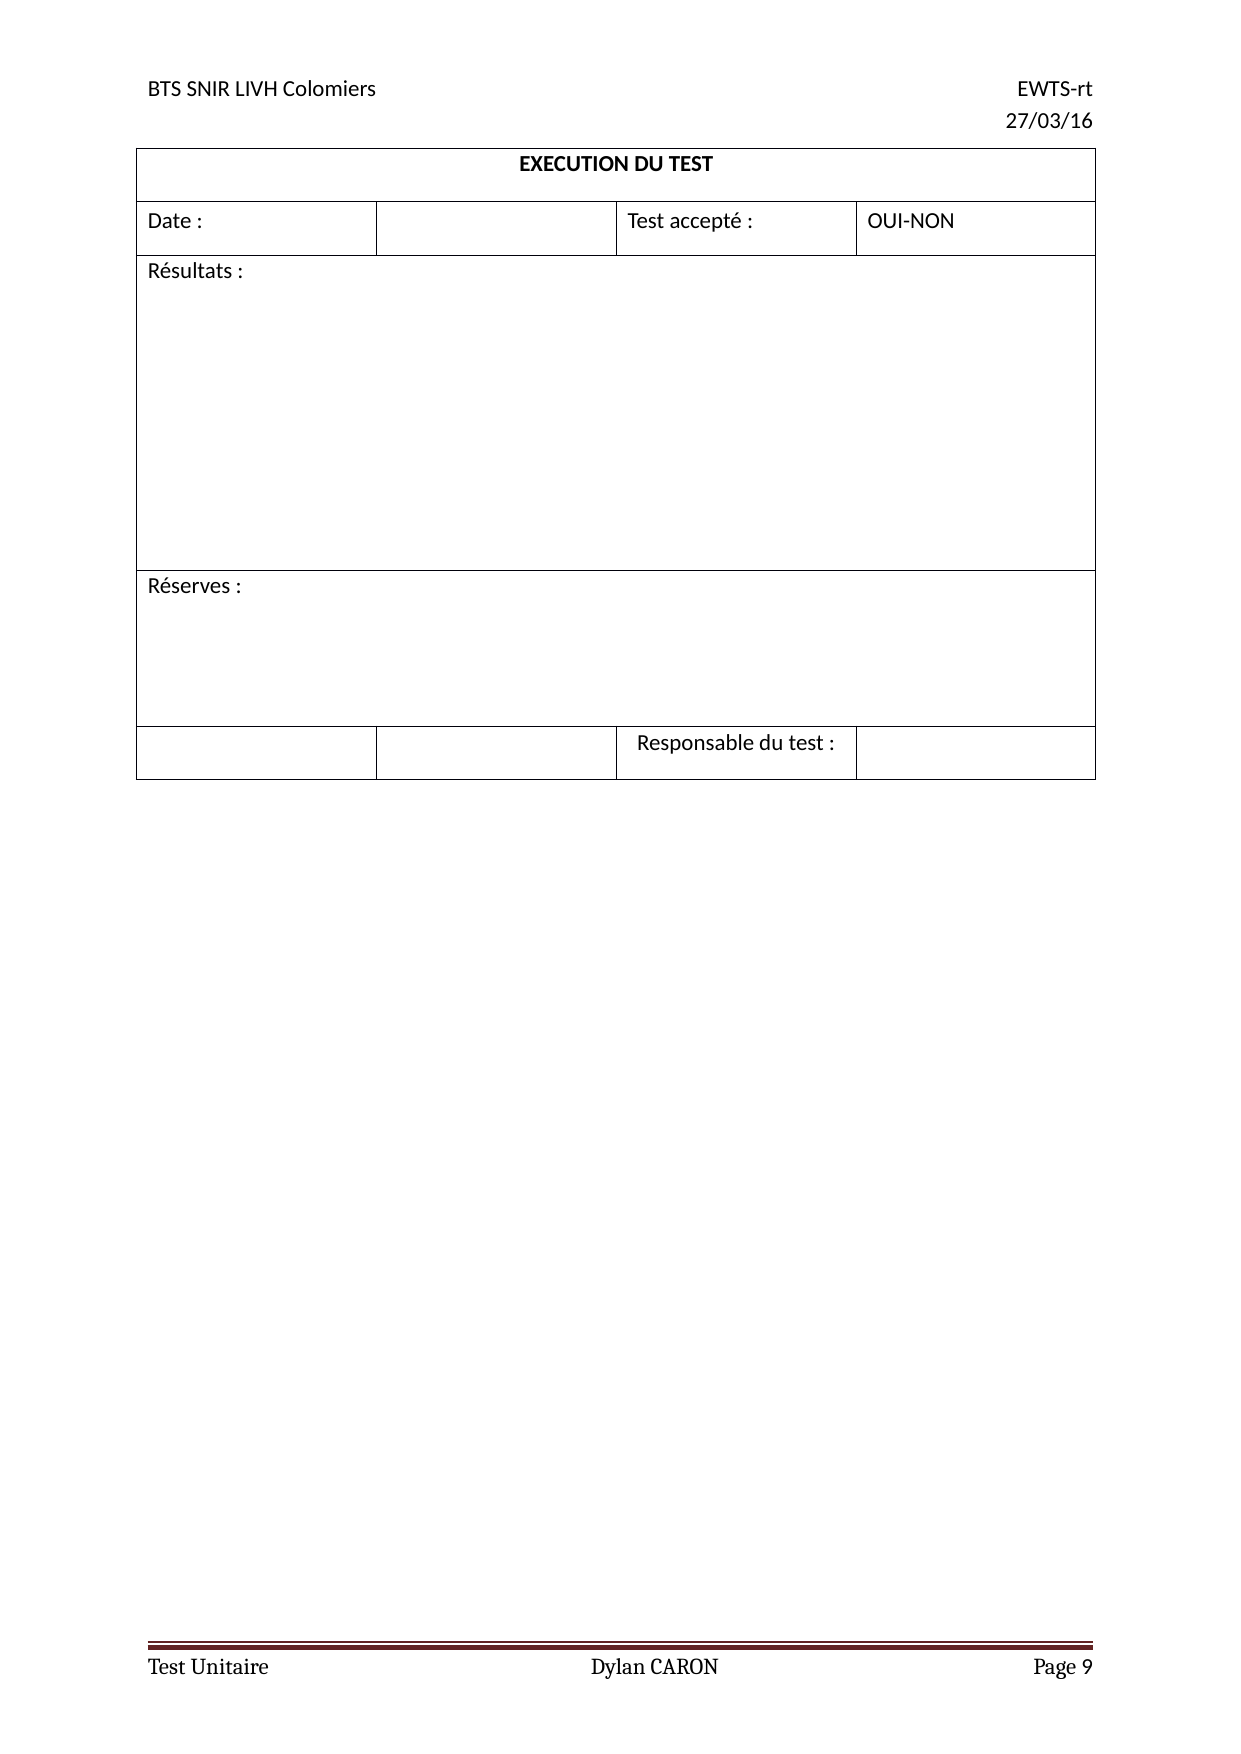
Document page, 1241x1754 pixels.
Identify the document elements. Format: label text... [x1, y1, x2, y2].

table_cell Réserves : [137, 571, 1095, 726]
table_header EXECUTION DU TEST [137, 149, 1095, 201]
table_cell [377, 202, 616, 255]
table_cell Test accepté : [617, 202, 856, 255]
table_cell OUI-NON [857, 202, 1095, 255]
table_cell [137, 727, 376, 779]
table_cell Date : [137, 202, 376, 255]
table_cell [377, 727, 616, 779]
table_cell Responsable du test : [617, 727, 856, 779]
table_cell Résultats : [137, 256, 1095, 570]
table_cell [857, 727, 1095, 779]
